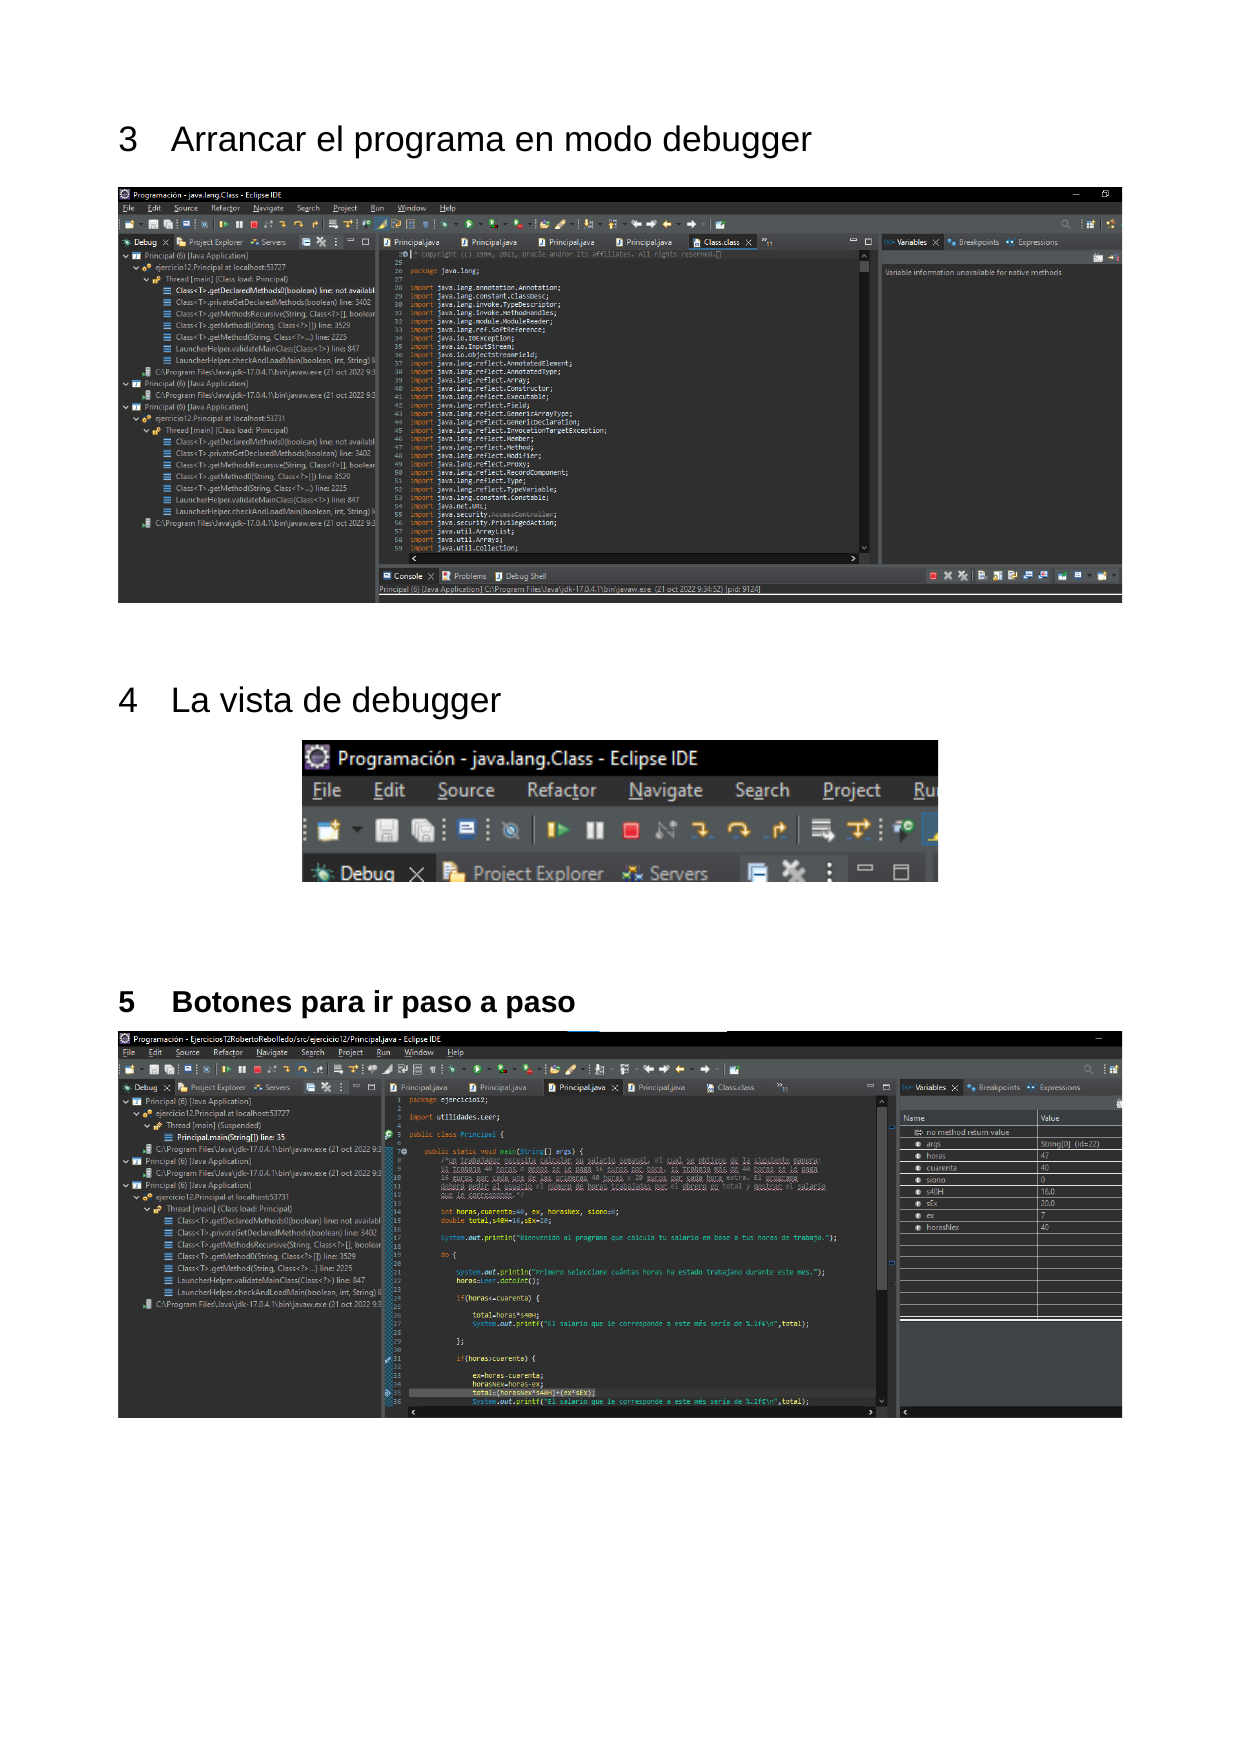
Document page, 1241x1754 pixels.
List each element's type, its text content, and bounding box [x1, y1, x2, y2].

text 5 Botones para ir paso a paso [118, 983, 1122, 1018]
text 3 Arrancar el programa en modo debugger [118, 118, 1122, 159]
picture [118, 1031, 1123, 1418]
picture [118, 187, 1123, 603]
picture [302, 740, 939, 882]
text 4 La vista de debugger [118, 679, 1122, 720]
